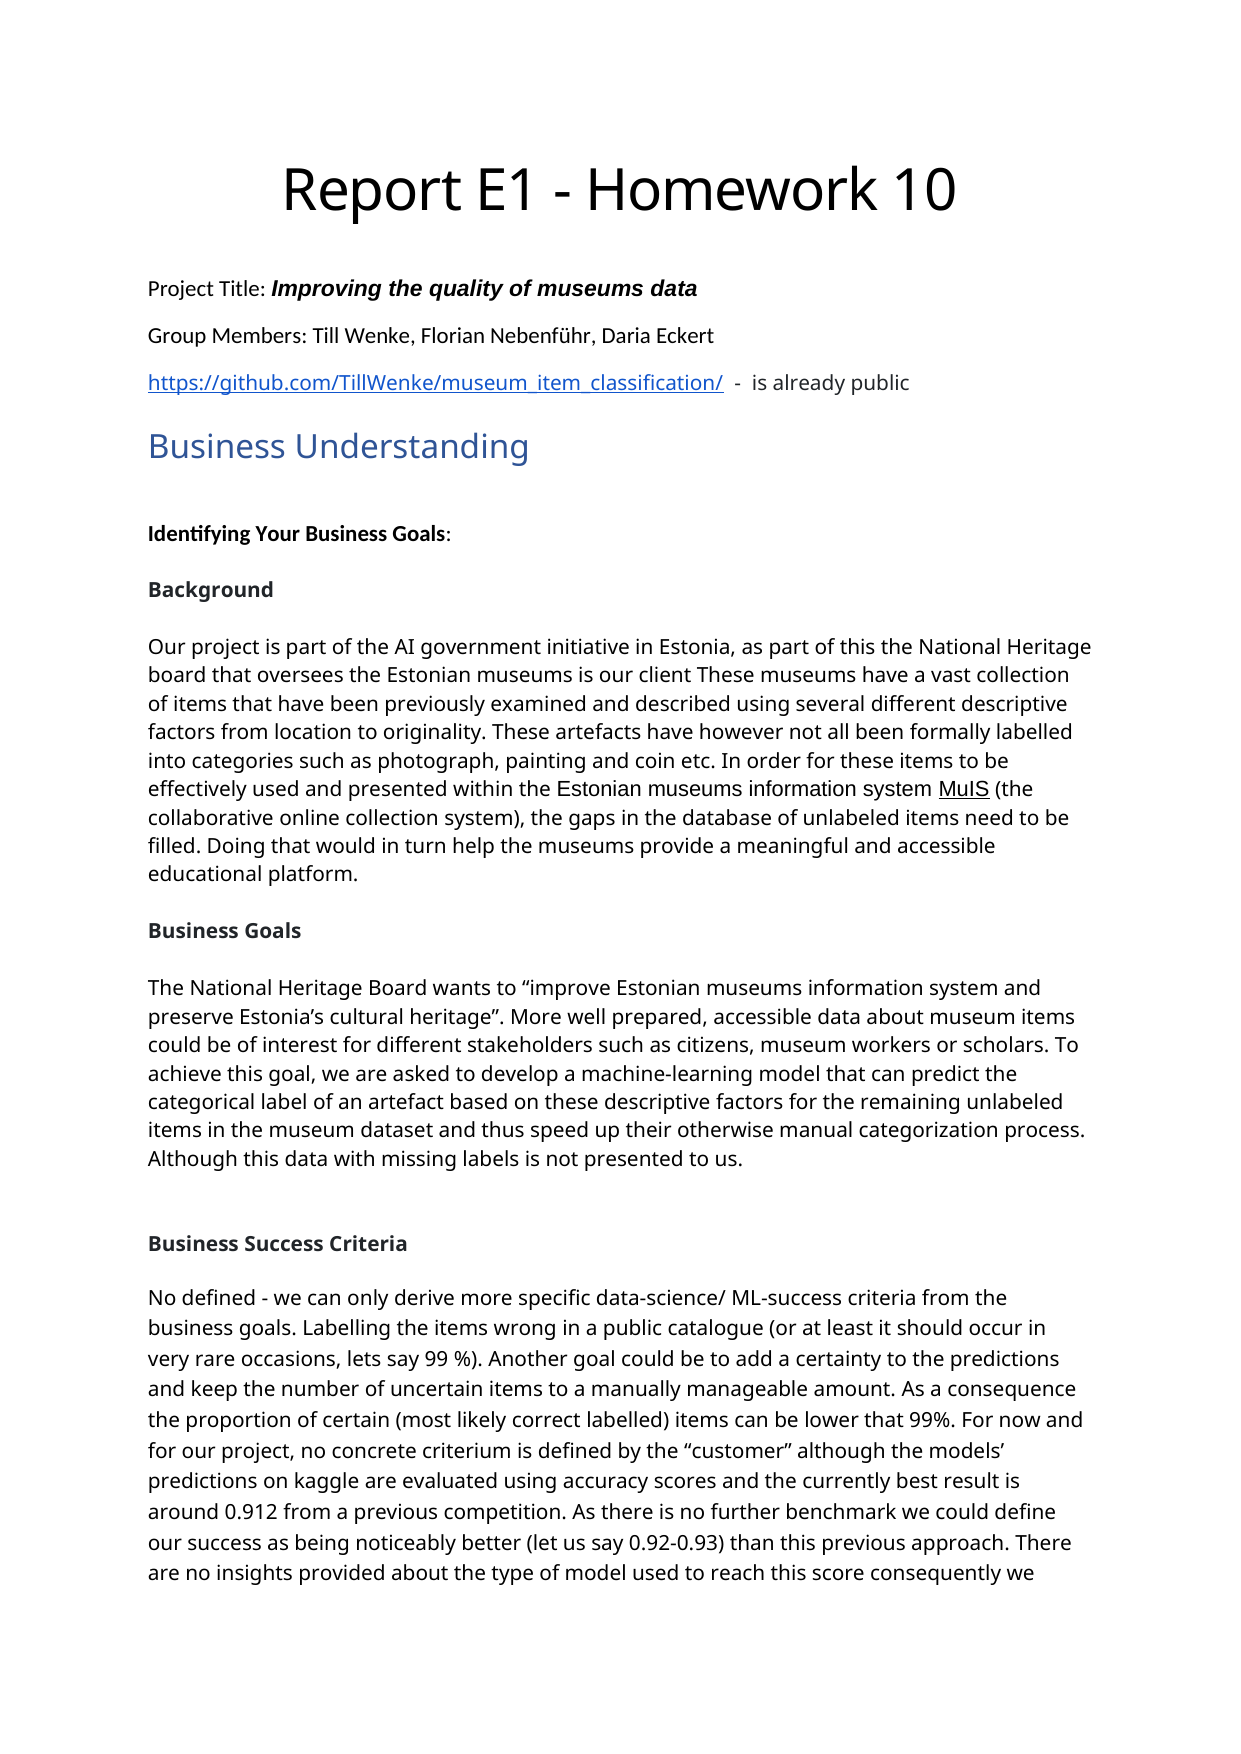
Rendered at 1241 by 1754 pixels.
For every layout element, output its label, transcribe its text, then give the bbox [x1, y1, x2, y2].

text Business Goals [148, 916, 1093, 945]
text The National Heritage Board wants to “improve Estonian museums information system and preserve Estonia’s cultural heritage”. More well prepared, accessible data about museum items could be of interest for different stakeholders such as citizens, museum workers or scholars. To achieve this goal, we are asked to develop a machine-learning model that can predict the categorical label of an artefact based on these descriptive factors for the remaining unlabeled items in the museum dataset and thus speed up their otherwise manual categorization process. Although this data with missing labels is not presented to us. [148, 973, 1093, 1172]
text https://github.com/TillWenke/museum_item_classification/ - is already public [148, 368, 1093, 396]
text No defined - we can only derive more specific data-science/ ML-success criteria from the business goals. Labelling the items wrong in a public catalogue (or at least it should occur in very rare occasions, lets say 99 %). Another goal could be to add a certainty to the predictions and keep the number of uncertain items to a manually manageable amount. As a consequence the proportion of certain (most likely correct labelled) items can be lower that 99%. For now and for our project, no concrete criterium is defined by the “customer” although the models’ predictions on kaggle are evaluated using accuracy scores and the currently best result is around 0.912 from a previous competition. As there is no further benchmark we could define our success as being noticeably better (let us say 0.92-0.93) than this previous approach. There are no insights provided about the type of model used to reach this score consequently we [148, 1283, 1093, 1587]
text Background [148, 575, 1093, 604]
text Identifying Your Business Goals: [148, 519, 1093, 547]
text Our project is part of the AI government initiative in Estonia, as part of this the National Heritage board that oversees the Estonian museums is our client These museums have a vast collection of items that have been previously examined and described using several different descriptive factors from location to originality. These artefacts have however not all been formally labelled into categories such as photograph, painting and coin etc. In order for these items to be effectively used and presented within the Estonian museums information system MuIS (the collaborative online collection system), the gaps in the database of unlabeled items need to be filled. Doing that would in turn help the museums provide a meaningful and accessible educational platform. [148, 632, 1093, 888]
text Project Title: Improving the quality of museums data [148, 274, 1093, 302]
text Group Members: Till Wenke, Florian Nebenführ, Daria Eckert [148, 321, 1093, 349]
text Business Success Criteria [148, 1229, 1093, 1258]
title Report E1 - Homework 10 [148, 148, 1093, 227]
subtitle Business Understanding [148, 423, 1093, 469]
